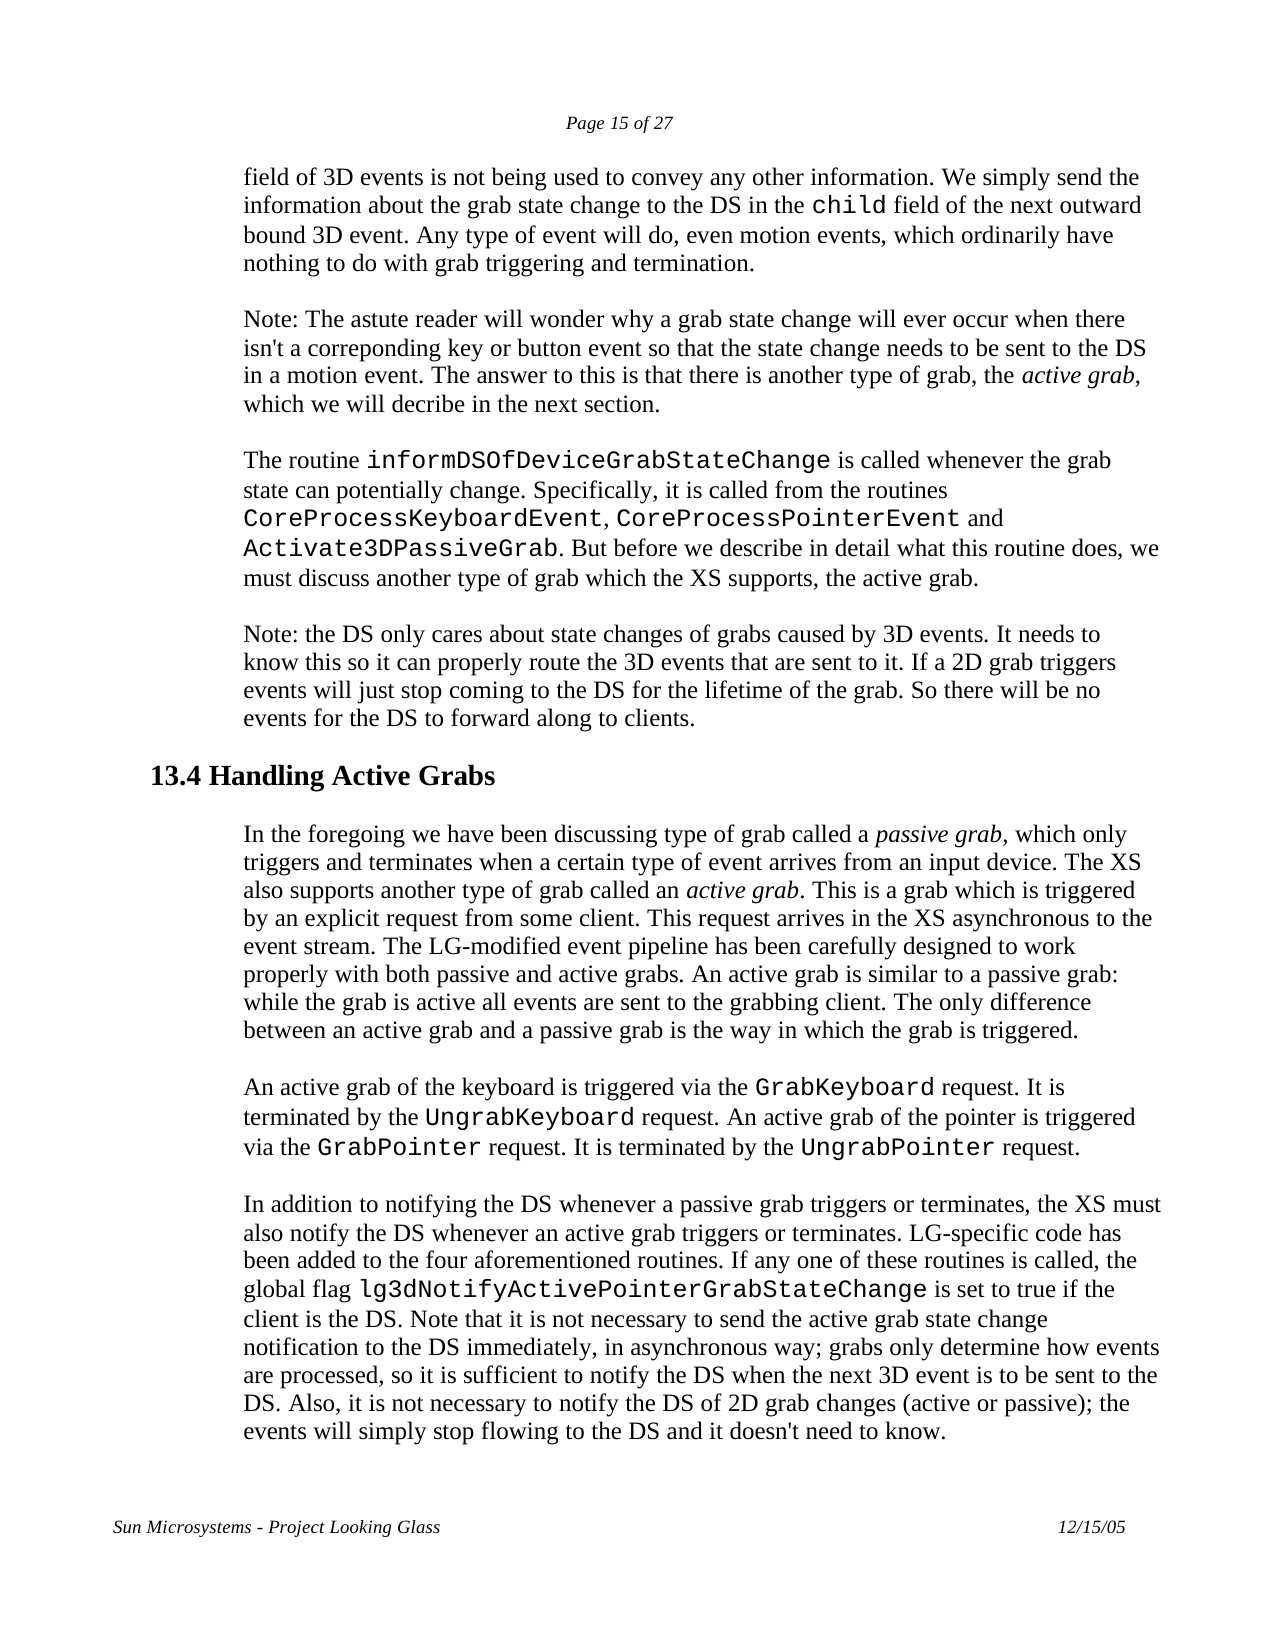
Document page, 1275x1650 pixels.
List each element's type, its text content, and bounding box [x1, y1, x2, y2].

text Note: The astute reader will wonder why a grab state change will ever occur when there isn't a correponding key or button event so that the state change needs to be sent to the DS in a motion event. The answer to this is that there is another type of grab, the active grab, which we will decribe in the next section. [243, 305, 1162, 417]
text In the foregoing we have been discussing type of grab called a passive grab, which only triggers and terminates when a certain type of event arrives from an input device. The XS also supports another type of grab called an active grab. This is a grab which is triggered by an explicit request from some client. This request arrives in the XS asynchronous to the event stream. The LG-modified event pipeline has been carefully designed to work properly with both passive and active grabs. An active grab is similar to a passive grab: while the grab is active all events are sent to the grabbing client. The only difference between an active grab and a passive grab is the way in which the grab is triggered. [243, 820, 1162, 1044]
list Handling Active Grabs [142, 760, 1162, 792]
text field of 3D events is not being used to convey any other information. We simply send the information about the grab state change to the DS in the child field of the next outward bound 3D event. Any type of event will do, even motion events, which ordinarily have nothing to do with grab triggering and termination. [243, 163, 1162, 277]
text The routine informDSOfDeviceGrabStateChange is called whenever the grab state can potentially change. Specifically, it is called from the routines CoreProcessKeyboardEvent, CoreProcessPointerEvent and Activate3DPassiveGrab. But before we describe in detail what this routine does, we must discuss another type of grab which the XS supports, the active grab. [243, 446, 1162, 592]
text An active grab of the keyboard is triggered via the GrabKeyboard request. It is terminated by the UngrabKeyboard request. An active grab of the pointer is triggered via the GrabPointer request. It is terminated by the UngrabPointer request. [243, 1072, 1162, 1162]
text In addition to notifying the DS whenever a passive grab triggers or terminates, the XS must also notify the DS whenever an active grab triggers or terminates. LG-specific code has been added to the four aforementioned routines. If any one of these routines is called, the global flag lg3dNotifyActivePointerGrabStateChange is set to true if the client is the DS. Note that it is not necessary to send the active grab state change notification to the DS immediately, in asynchronous way; grabs only determine how events are processed, so it is sufficient to notify the DS when the next 3D event is to be sent to the DS. Also, it is not necessary to notify the DS of 2D grab changes (active or passive); the events will simply stop flowing to the DS and it doesn't need to know. [243, 1190, 1162, 1444]
text Note: the DS only cares about state changes of grabs caused by 3D events. It needs to know this so it can properly route the 3D events that are sent to it. If a 2D grab triggers events will just stop coming to the DS for the lifetime of the grab. So there will be no events for the DS to forward along to clients. [243, 619, 1162, 732]
